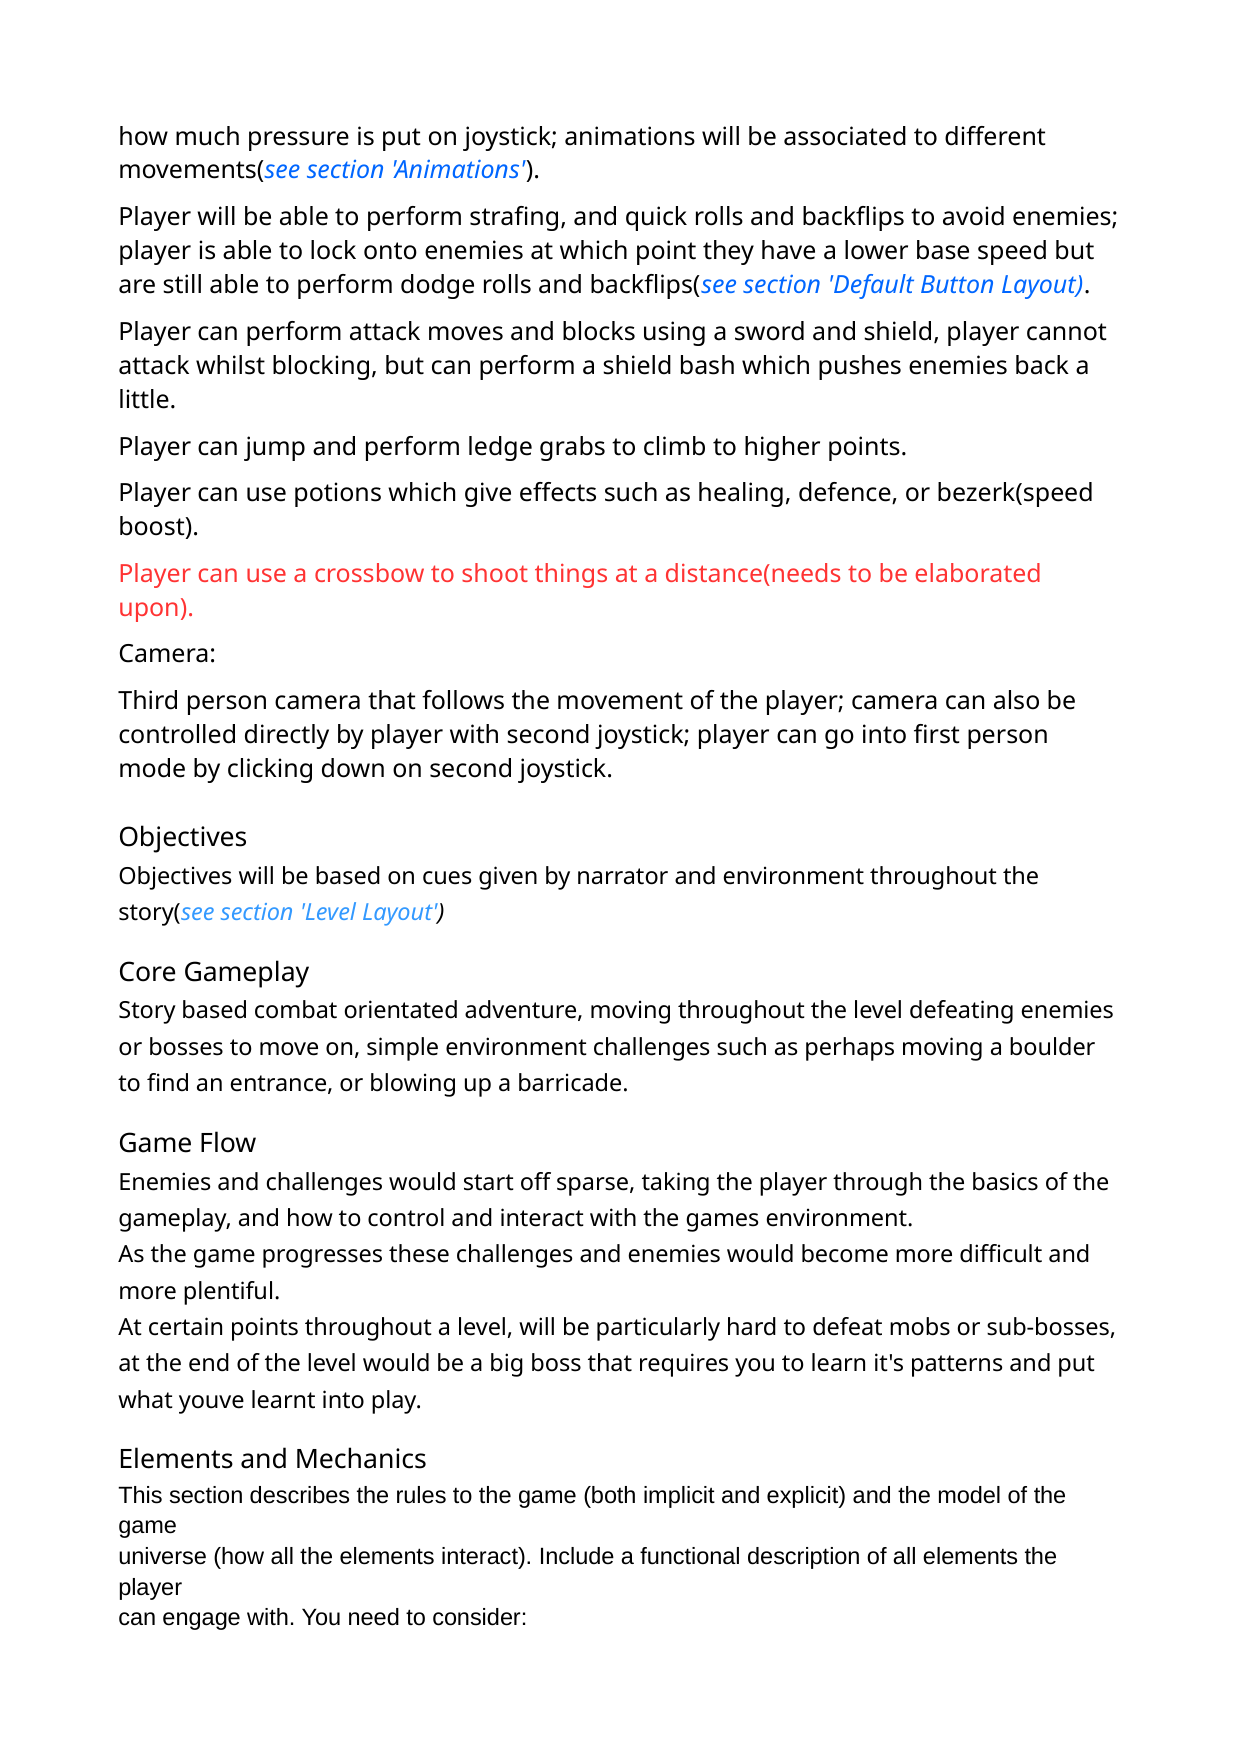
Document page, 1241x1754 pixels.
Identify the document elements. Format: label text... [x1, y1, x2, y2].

subtitle Objectives [118, 818, 1122, 854]
text At certain points throughout a level, will be particularly hard to defeat mobs or sub-bosses, at the end of the level would be a big boss that requires you to learn it's patterns and put what youve learnt into play. [118, 1310, 1122, 1415]
subtitle Game Flow [118, 1124, 1122, 1160]
text Player will be able to perform strafing, and quick rolls and backflips to avoid enemies; player is able to lock onto enemies at which point they have a lower base speed but are still able to perform dodge rolls and backflips(see section 'Default Button Layout). [118, 199, 1122, 301]
text Player can perform attack moves and blocks using a sword and shield, player cannot attack whilst blocking, but can perform a shield bash which pushes enemies back a little. [118, 313, 1122, 416]
subtitle Core Gameplay [118, 953, 1122, 989]
text Camera: [118, 636, 1122, 670]
text can engage with. You need to consider: [118, 1604, 1122, 1631]
text how much pressure is put on joystick; animations will be associated to different movements(see section 'Animations'). [118, 118, 1122, 186]
subtitle Elements and Mechanics [118, 1440, 1122, 1476]
text As the game progresses these challenges and enemies would become more difficult and more plentiful. [118, 1238, 1122, 1306]
text Player can jump and perform ledge grabs to climb to higher points. [118, 428, 1122, 462]
text Third person camera that follows the movement of the player; camera can also be controlled directly by player with second joystick; player can go into first person mode by clicking down on second joystick. [118, 682, 1122, 785]
text Story based combat orientated adventure, moving throughout the level defeating enemies or bosses to move on, simple environment challenges such as perhaps moving a boulder to find an entrance, or blowing up a barricade. [118, 994, 1122, 1098]
text This section describes the rules to the game (both implicit and explicit) and the model of the game [118, 1481, 1122, 1539]
text Objectives will be based on cues given by narrator and environment throughout the story(see section 'Level Layout') [118, 859, 1122, 927]
text Player can use potions which give effects such as healing, defence, or bezerk(speed boost). [118, 475, 1122, 543]
text Enemies and challenges would start off sparse, taking the player through the basics of the gameplay, and how to control and interact with the games environment. [118, 1165, 1122, 1233]
text Player can use a crossbow to shoot things at a distance(needs to be elaborated upon). [118, 555, 1122, 623]
text universe (how all the elements interact). Include a functional description of all elements the player [118, 1543, 1122, 1600]
